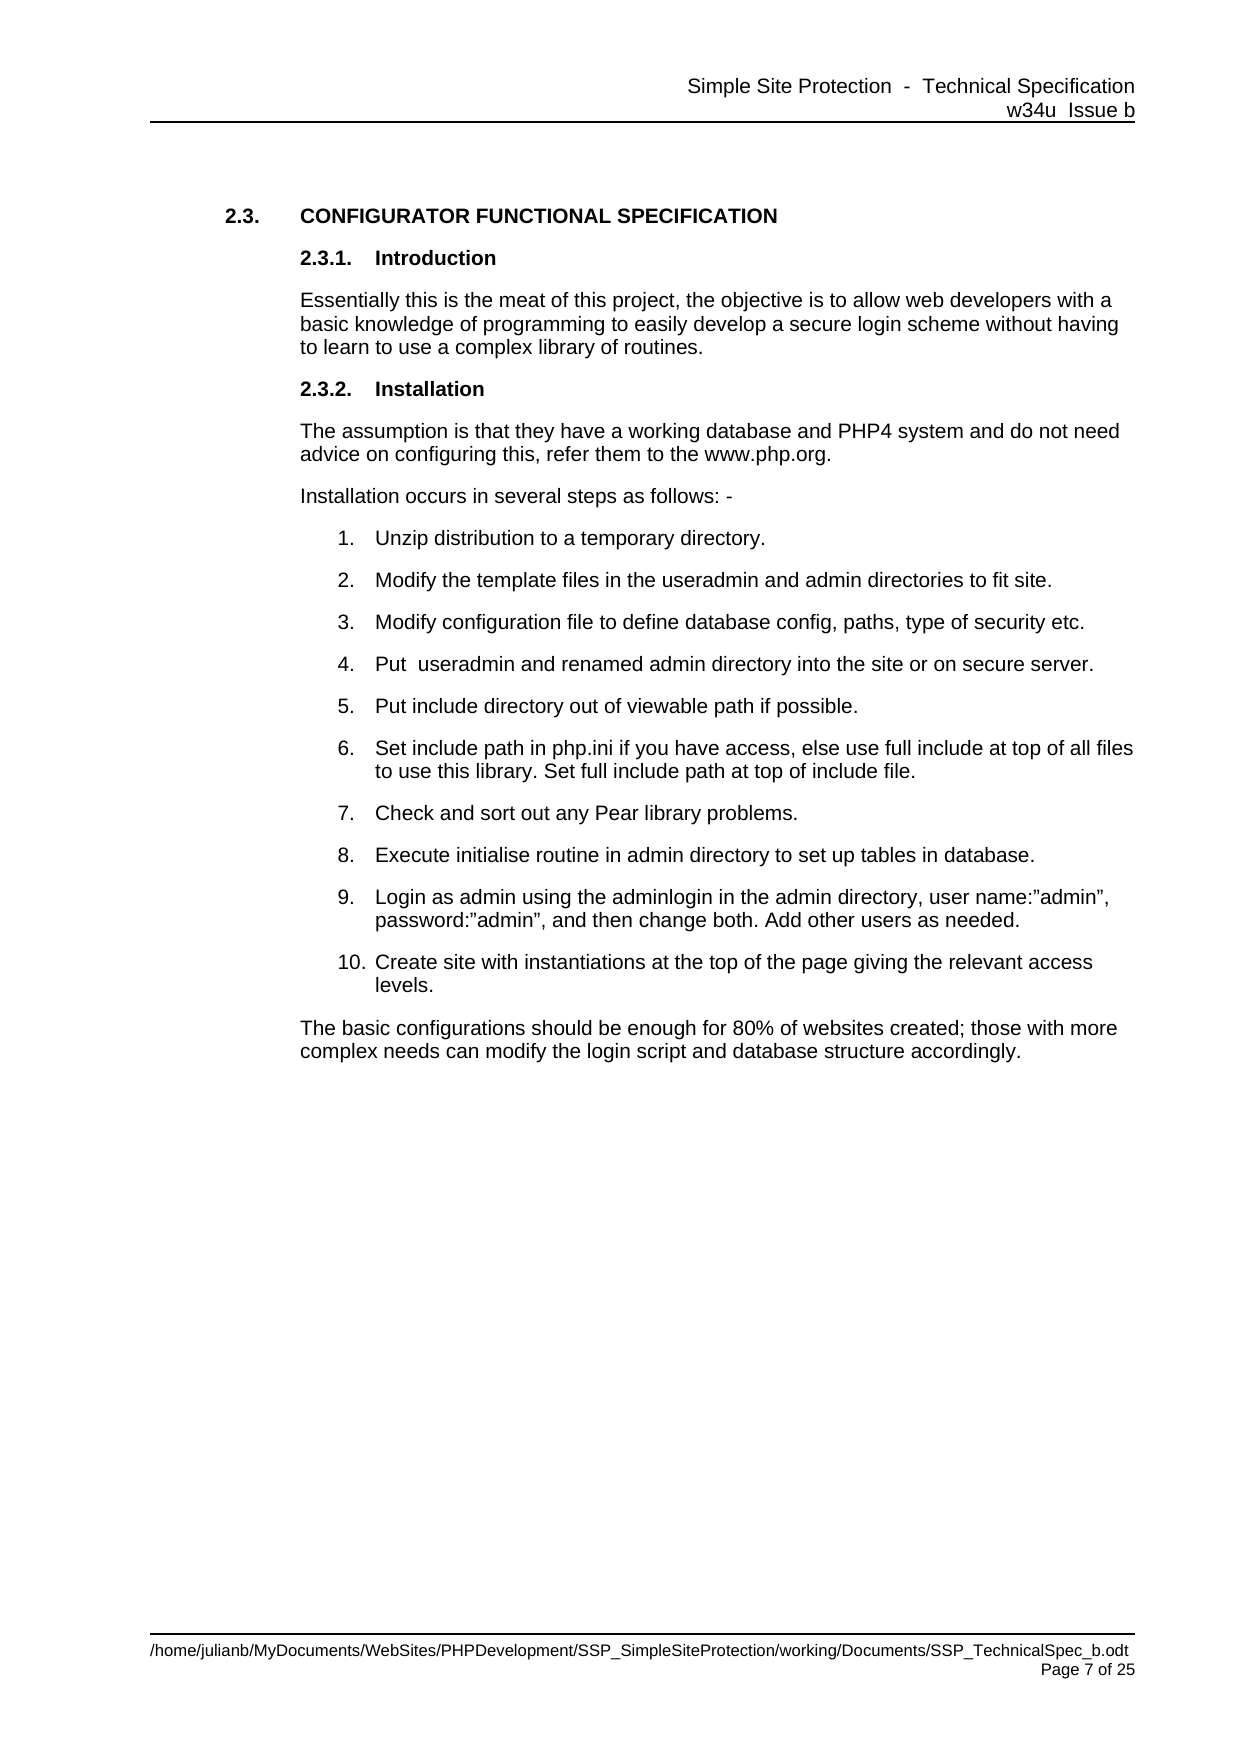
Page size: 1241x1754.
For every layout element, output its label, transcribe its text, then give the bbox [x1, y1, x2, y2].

list Put useradmin and renamed admin directory into the site or on secure server. [337, 652, 1135, 676]
list Unzip distribution to a temporary directory. [337, 527, 1135, 550]
subtitle Configurator Functional Specification [225, 205, 1135, 228]
list Create site with instantiations at the top of the page giving the relevant access levels. [337, 951, 1135, 997]
subtitle Introduction [300, 247, 1135, 270]
list Put include directory out of viewable path if possible. [337, 694, 1135, 718]
text The assumption is that they have a working database and PHP4 system and do not need advice on configuring this, refer them to the www.php.org. [300, 419, 1135, 466]
list Execute initialise routine in admin directory to set up tables in database. [337, 844, 1135, 867]
text The basic configurations should be enough for 80% of websites created; those with more complex needs can modify the login script and database structure accordingly. [300, 1016, 1135, 1062]
list Modify configuration file to define database config, paths, type of security etc. [337, 611, 1135, 634]
text Installation occurs in several steps as follows: - [300, 484, 1135, 508]
list Set include path in php.ini if you have access, else use full include at top of all files to use this library. Set full include path at top of include file. [337, 736, 1135, 783]
list Modify the template files in the useradmin and admin directories to fit site. [337, 568, 1135, 592]
list Login as admin using the adminlogin in the admin directory, user name:”admin”, password:”admin”, and then change both. Add other users as needed. [337, 886, 1135, 932]
list Check and sort out any Pear library problems. [337, 802, 1135, 825]
subtitle Installation [300, 377, 1135, 401]
text Essentially this is the meat of this project, the objective is to allow web developers with a basic knowledge of programming to easily develop a secure login scheme without having to learn to use a complex library of routines. [300, 289, 1135, 359]
